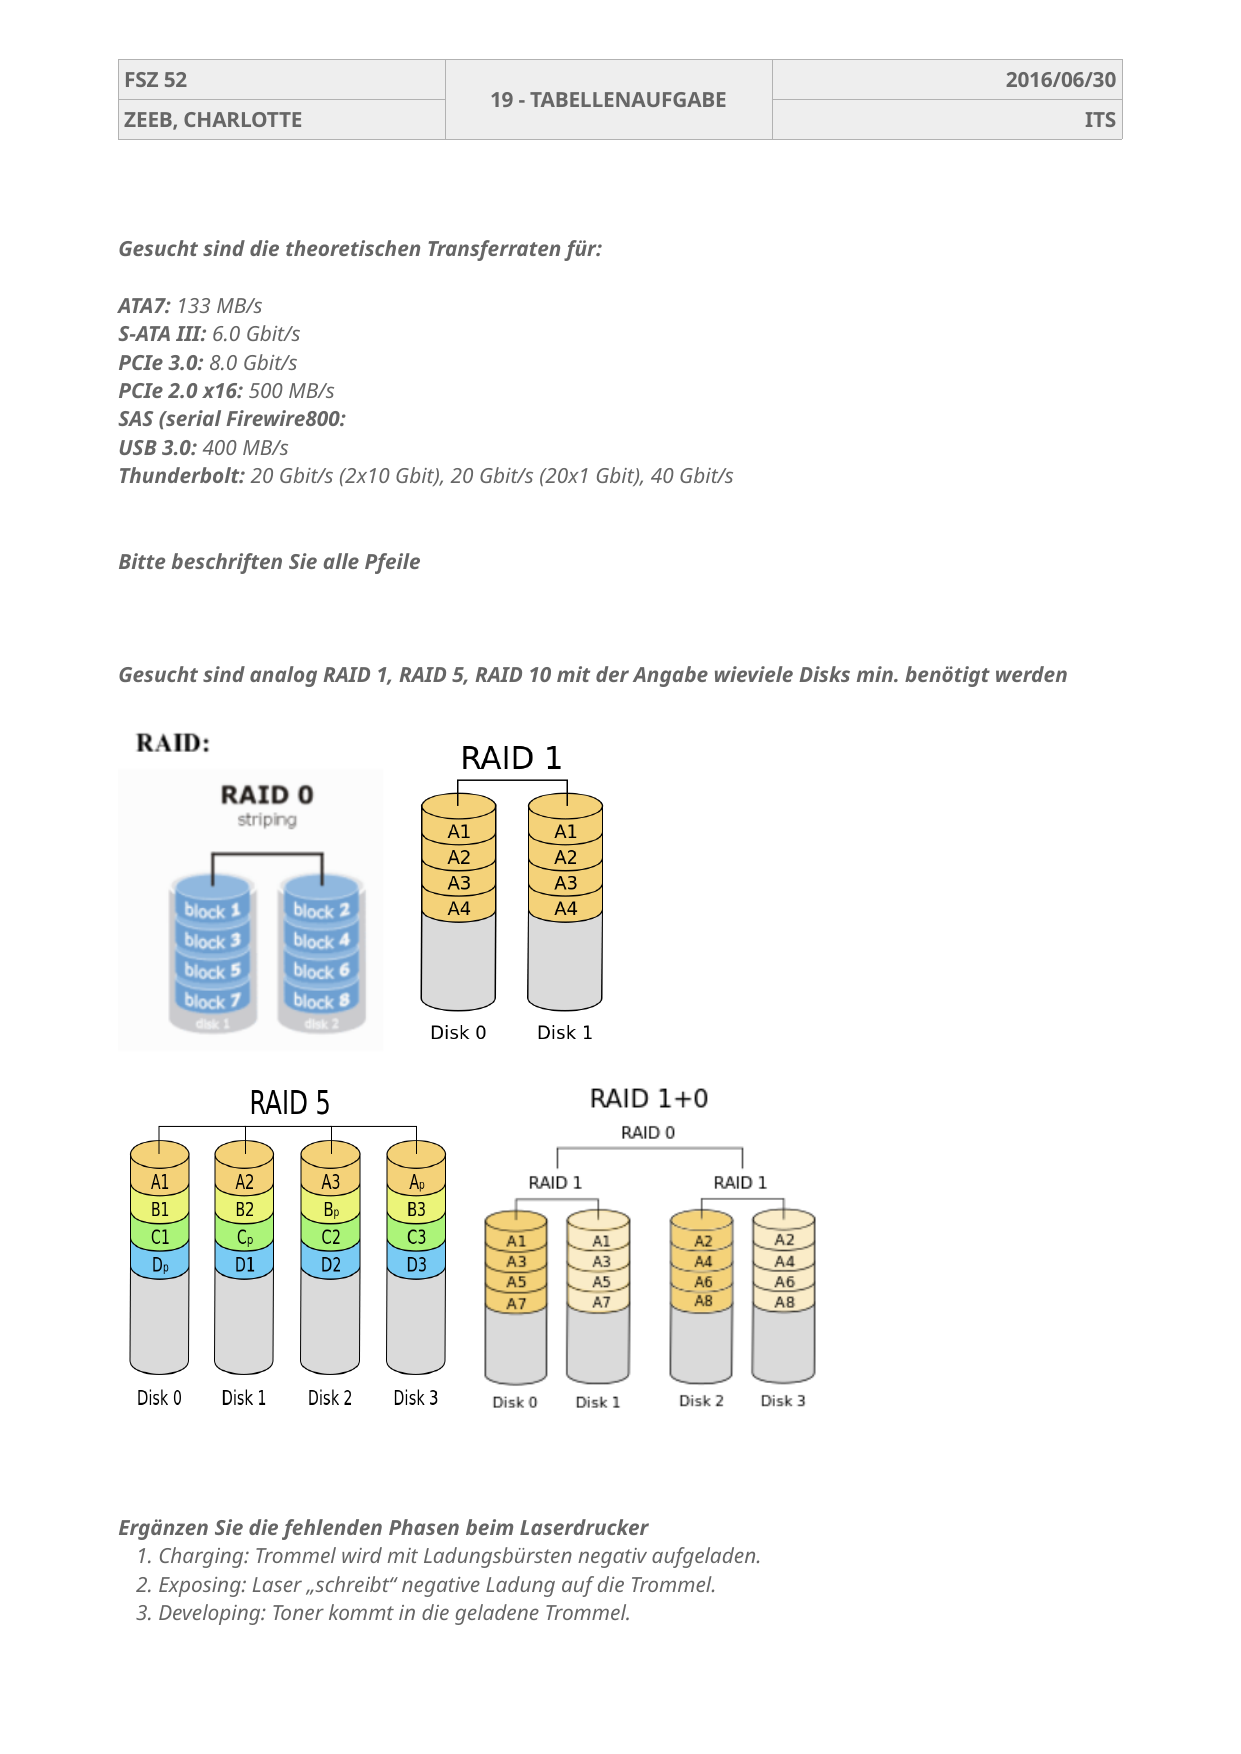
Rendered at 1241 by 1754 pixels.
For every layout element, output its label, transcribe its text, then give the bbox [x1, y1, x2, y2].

picture [118, 717, 384, 1058]
text Gesucht sind die theoretischen Transferraten für: [118, 234, 1122, 262]
list Exposing: Laser „schreibt“ negative Ladung auf die Trommel. [136, 1570, 1122, 1598]
text Gesucht sind analog RAID 1, RAID 5, RAID 10 mit der Angabe wieviele Disks min. benötigt werden [118, 661, 1122, 689]
text SAS (serial Firewire800: [118, 404, 1122, 433]
text PCIe 2.0 x16: 500 MB/s [118, 376, 1122, 404]
picture [118, 1078, 462, 1423]
text PCIe 3.0: 8.0 Gbit/s [118, 348, 1122, 376]
text USB 3.0: 400 MB/s [118, 433, 1122, 461]
text Bitte beschriften Sie alle Pfeile [118, 547, 1122, 575]
text Thunderbolt: 20 Gbit/s (2x10 Gbit), 20 Gbit/s (20x1 Gbit), 40 Gbit/s [118, 461, 1122, 490]
list Charging: Trommel wird mit Ladungsbürsten negativ aufgeladen. [136, 1541, 1122, 1570]
text S-ATA III: 6.0 Gbit/s [118, 319, 1122, 348]
picture [477, 1078, 822, 1422]
text Ergänzen Sie die fehlenden Phasen beim Laserdrucker [118, 1513, 1122, 1541]
list Developing: Toner kommt in die geladene Trommel. [136, 1598, 1122, 1627]
text ATA7: 133 MB/s [118, 291, 1122, 319]
picture [406, 735, 615, 1056]
